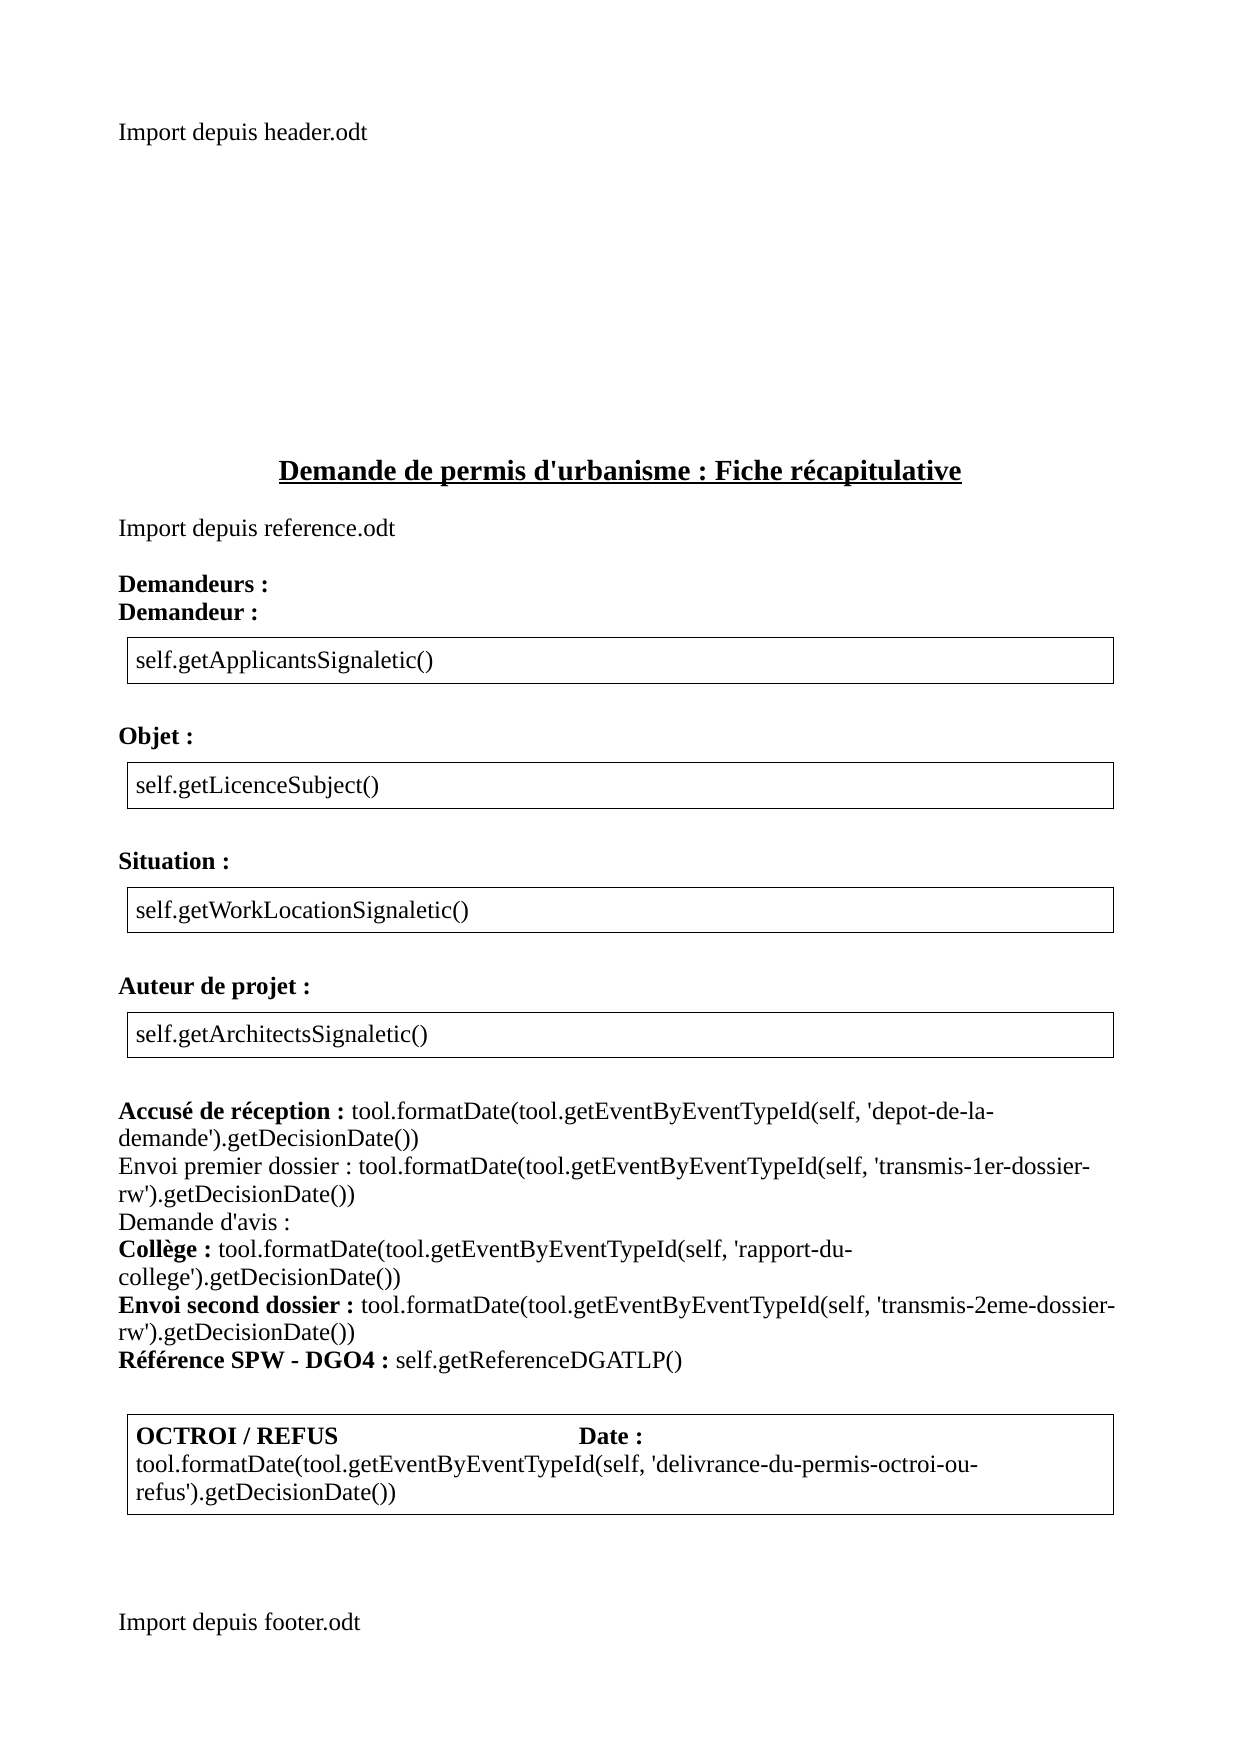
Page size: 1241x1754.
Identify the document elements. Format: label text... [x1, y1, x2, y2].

text self.getLicenceSubject() [136, 771, 1104, 799]
text OCTROI / REFUS Date : tool.formatDate(tool.getEventByEventTypeId(self, 'delivrance-du-permis-octroi-ou-refus').getDecisionDate()) [136, 1422, 1104, 1506]
text Import depuis header.odt [118, 118, 539, 146]
text Demandeurs : [118, 570, 1122, 598]
text Situation : [118, 847, 1122, 875]
text Objet : [118, 722, 1122, 750]
text Import depuis reference.odt [118, 514, 1122, 542]
text Référence SPW - DGO4 : self.getReferenceDGATLP() [118, 1346, 1122, 1374]
text Envoi premier dossier : tool.formatDate(tool.getEventByEventTypeId(self, 'transmis-1er-dossier-rw').getDecisionDate()) [118, 1152, 1122, 1208]
text Demandeur : [118, 598, 1122, 625]
text Auteur de projet : [118, 972, 1122, 1000]
text self.getApplicantsSignaletic() [136, 646, 1104, 674]
title Demande de permis d'urbanisme : Fiche récapitulative [118, 454, 1122, 487]
text self.getWorkLocationSignaletic() [136, 896, 1104, 923]
text Envoi second dossier : tool.formatDate(tool.getEventByEventTypeId(self, 'transmis-2eme-dossier-rw').getDecisionDate()) [118, 1291, 1122, 1346]
text Demande d'avis : [118, 1208, 1122, 1235]
text self.getArchitectsSignaletic() [136, 1021, 1104, 1048]
text Accusé de réception : tool.formatDate(tool.getEventByEventTypeId(self, 'depot-de-la-demande').getDecisionDate()) [118, 1097, 1122, 1152]
text Collège : tool.formatDate(tool.getEventByEventTypeId(self, 'rapport-du-college').getDecisionDate()) [118, 1235, 1122, 1291]
